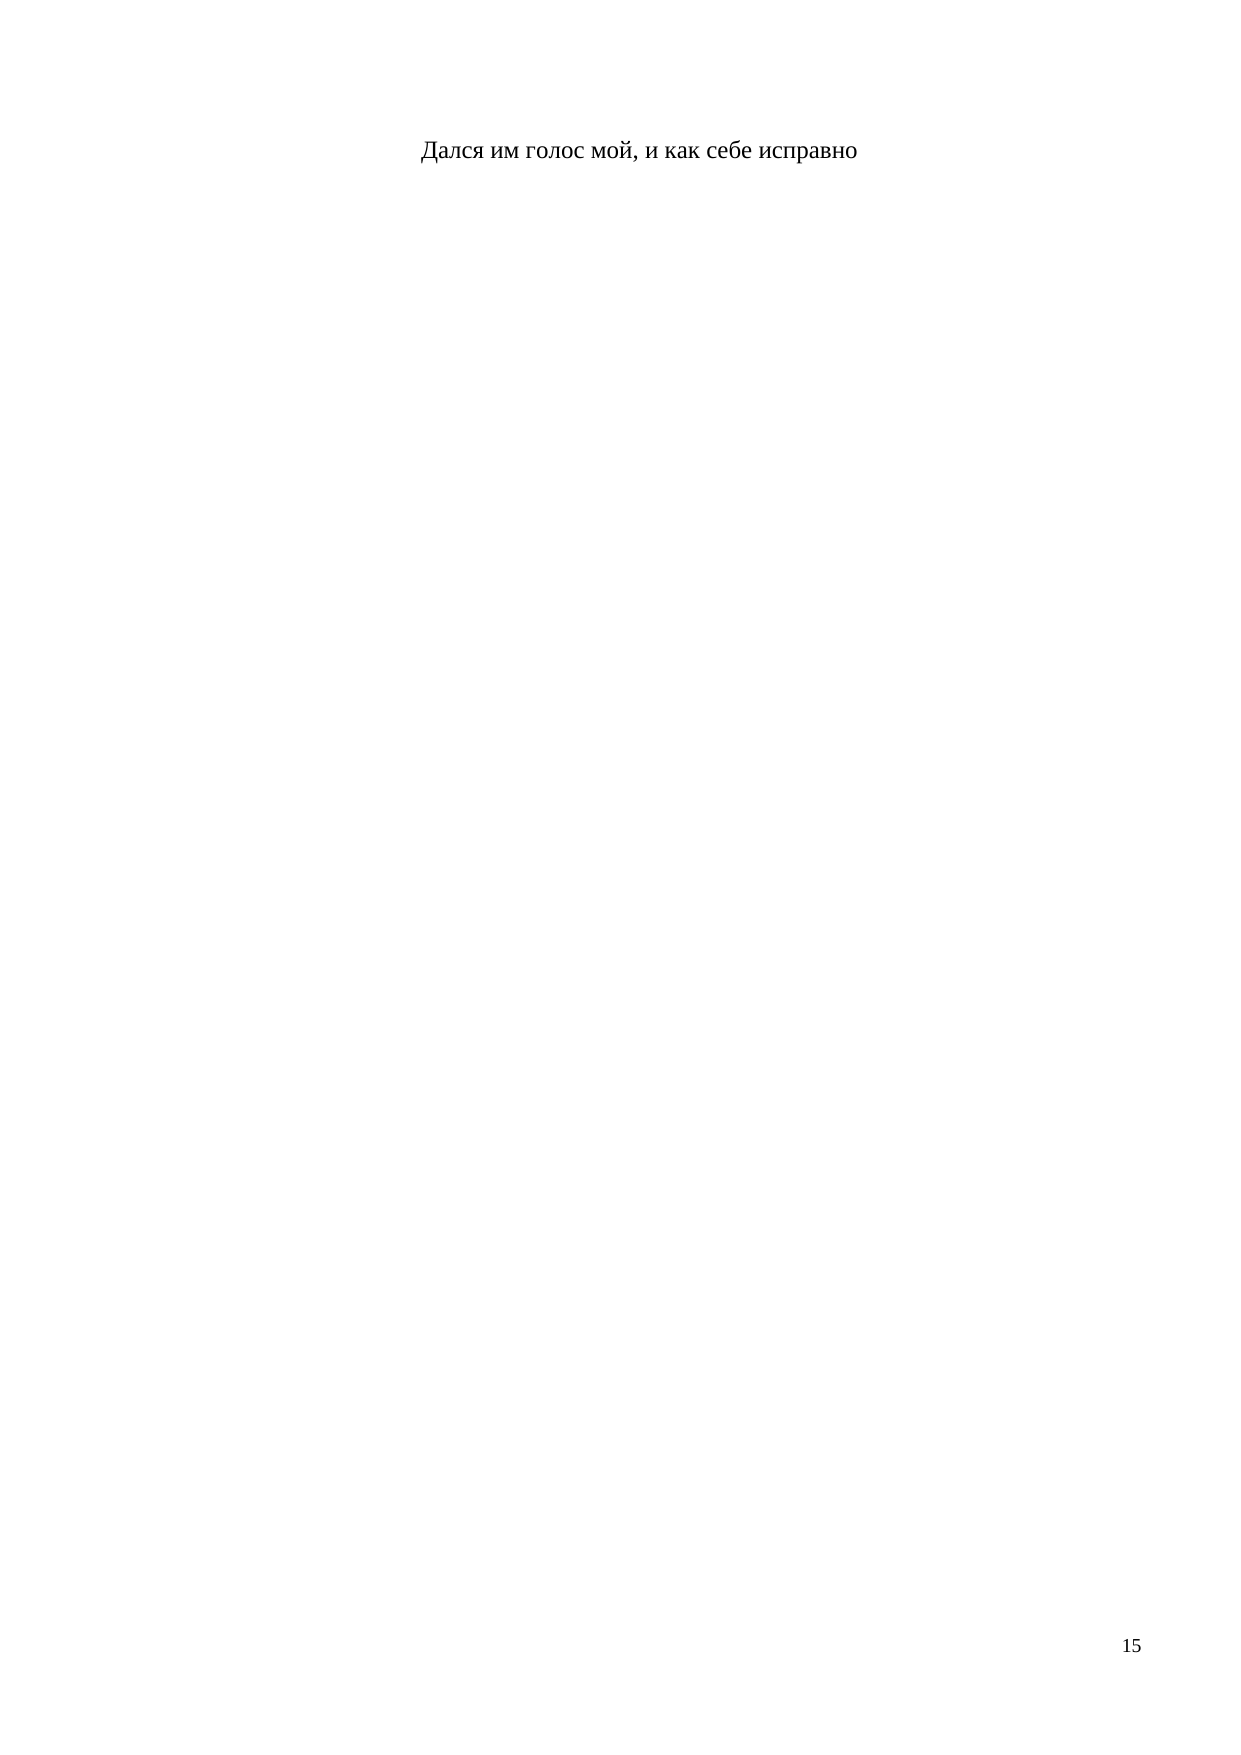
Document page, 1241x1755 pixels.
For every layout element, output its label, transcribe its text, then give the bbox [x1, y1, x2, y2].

text Дался им голос мой, и как себе исправно [421, 135, 1168, 164]
